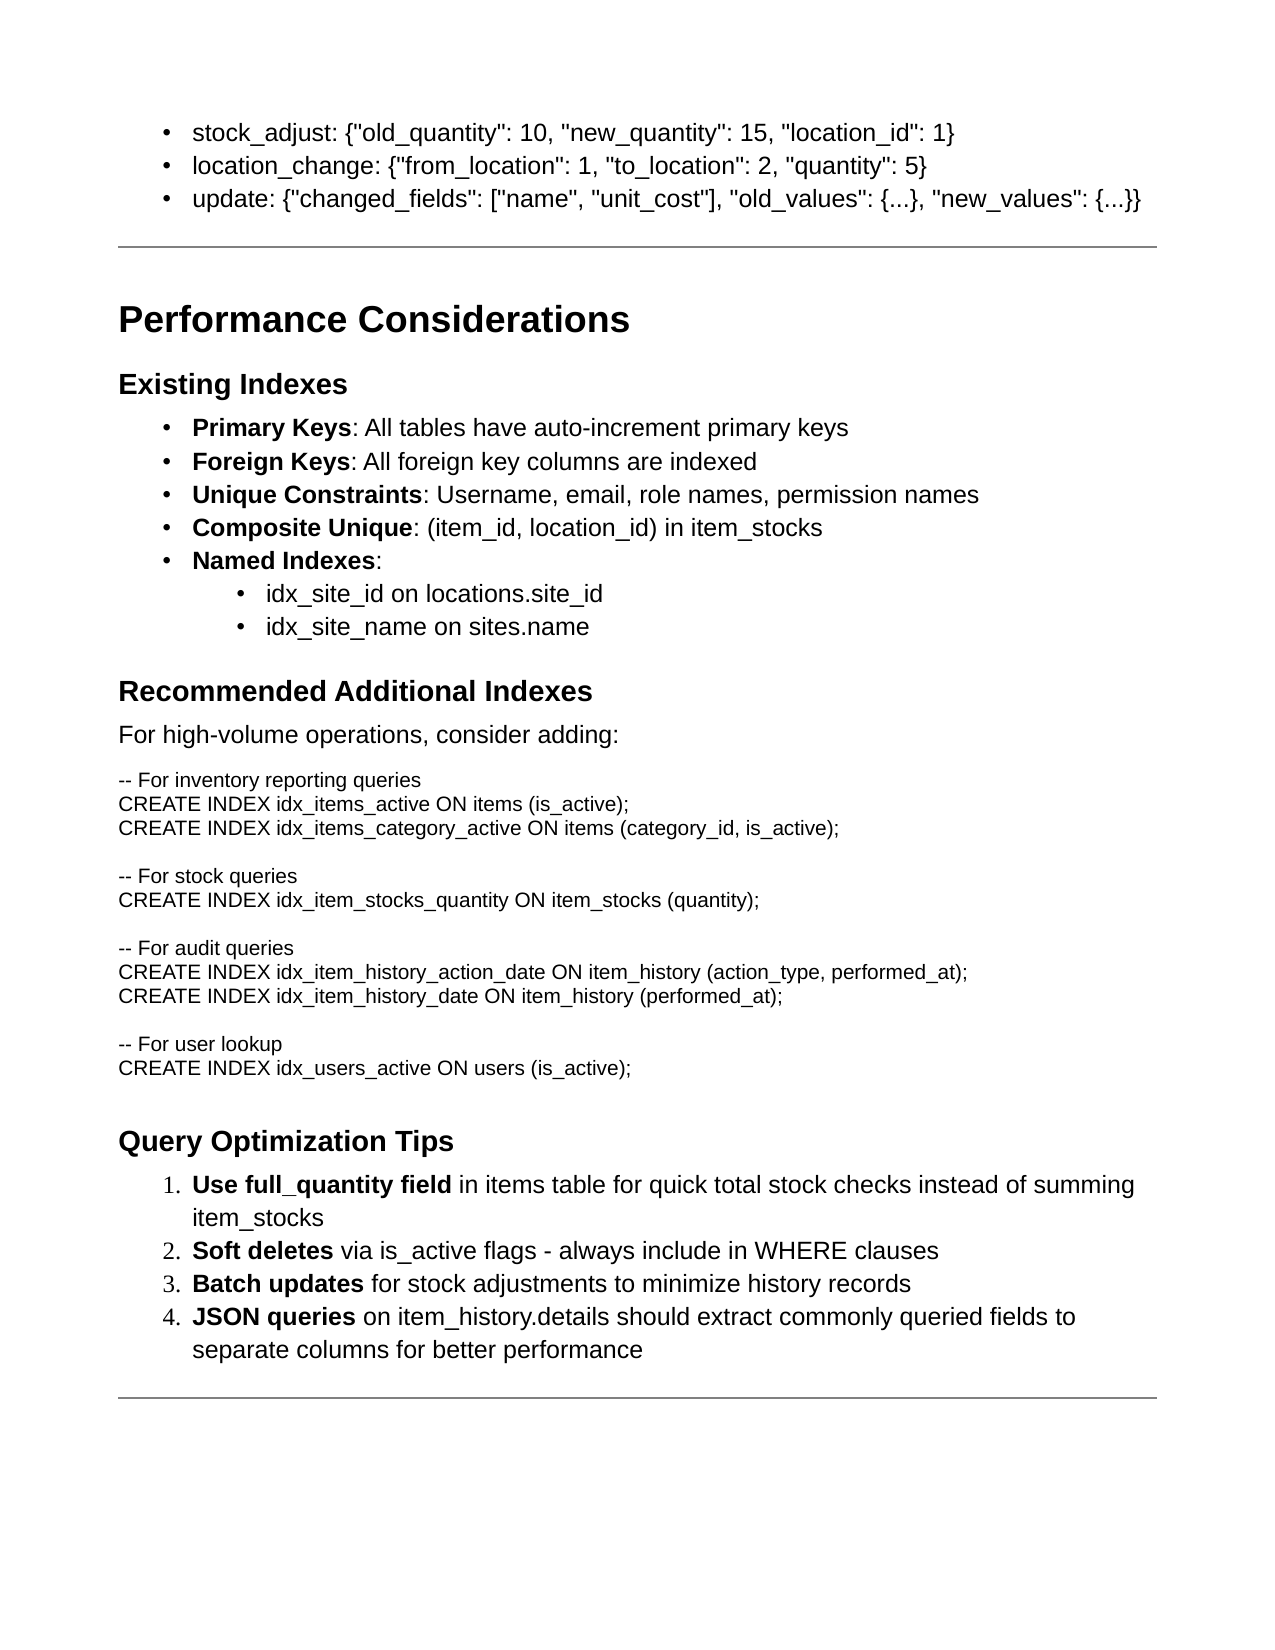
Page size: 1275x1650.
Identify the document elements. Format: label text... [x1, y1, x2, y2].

list idx_site_name on sites.name [236, 612, 1157, 641]
text For high-volume operations, consider adding: [118, 721, 1157, 749]
text CREATE INDEX idx_item_history_action_date ON item_history (action_type, performed_at); [118, 960, 1157, 984]
subtitle Performance Considerations [118, 297, 1157, 340]
text CREATE INDEX idx_items_category_active ON items (category_id, is_active); [118, 816, 1157, 840]
list Named Indexes: [162, 546, 1157, 575]
text CREATE INDEX idx_item_history_date ON item_history (performed_at); [118, 984, 1157, 1008]
text -- For inventory reporting queries [118, 768, 1157, 792]
text CREATE INDEX idx_items_active ON items (is_active); [118, 792, 1157, 816]
list Soft deletes via is_active flags - always include in WHERE clauses [162, 1236, 1157, 1265]
list JSON queries on item_history.details should extract commonly queried fields to separate columns for better performance [162, 1302, 1157, 1364]
subtitle Query Optimization Tips [118, 1124, 1157, 1157]
subtitle Recommended Additional Indexes [118, 674, 1157, 708]
list update: {"changed_fields": ["name", "unit_cost"], "old_values": {...}, "new_values": {...}} [162, 184, 1157, 213]
text -- For audit queries [118, 936, 1157, 960]
text -- For user lookup [118, 1032, 1157, 1056]
list Batch updates for stock adjustments to minimize history records [162, 1269, 1157, 1298]
text CREATE INDEX idx_item_stocks_quantity ON item_stocks (quantity); [118, 888, 1157, 912]
list stock_adjust: {"old_quantity": 10, "new_quantity": 15, "location_id": 1} [162, 118, 1157, 147]
list Composite Unique: (item_id, location_id) in item_stocks [162, 513, 1157, 542]
list location_change: {"from_location": 1, "to_location": 2, "quantity": 5} [162, 151, 1157, 180]
list Foreign Keys: All foreign key columns are indexed [162, 447, 1157, 475]
text -- For stock queries [118, 864, 1157, 888]
list Unique Constraints: Username, email, role names, permission names [162, 480, 1157, 508]
subtitle Existing Indexes [118, 367, 1157, 401]
text CREATE INDEX idx_users_active ON users (is_active); [118, 1056, 1157, 1079]
list Use full_quantity field in items table for quick total stock checks instead of summing item_stocks [162, 1170, 1157, 1232]
list Primary Keys: All tables have auto-increment primary keys [162, 413, 1157, 442]
list idx_site_id on locations.site_id [236, 579, 1157, 608]
